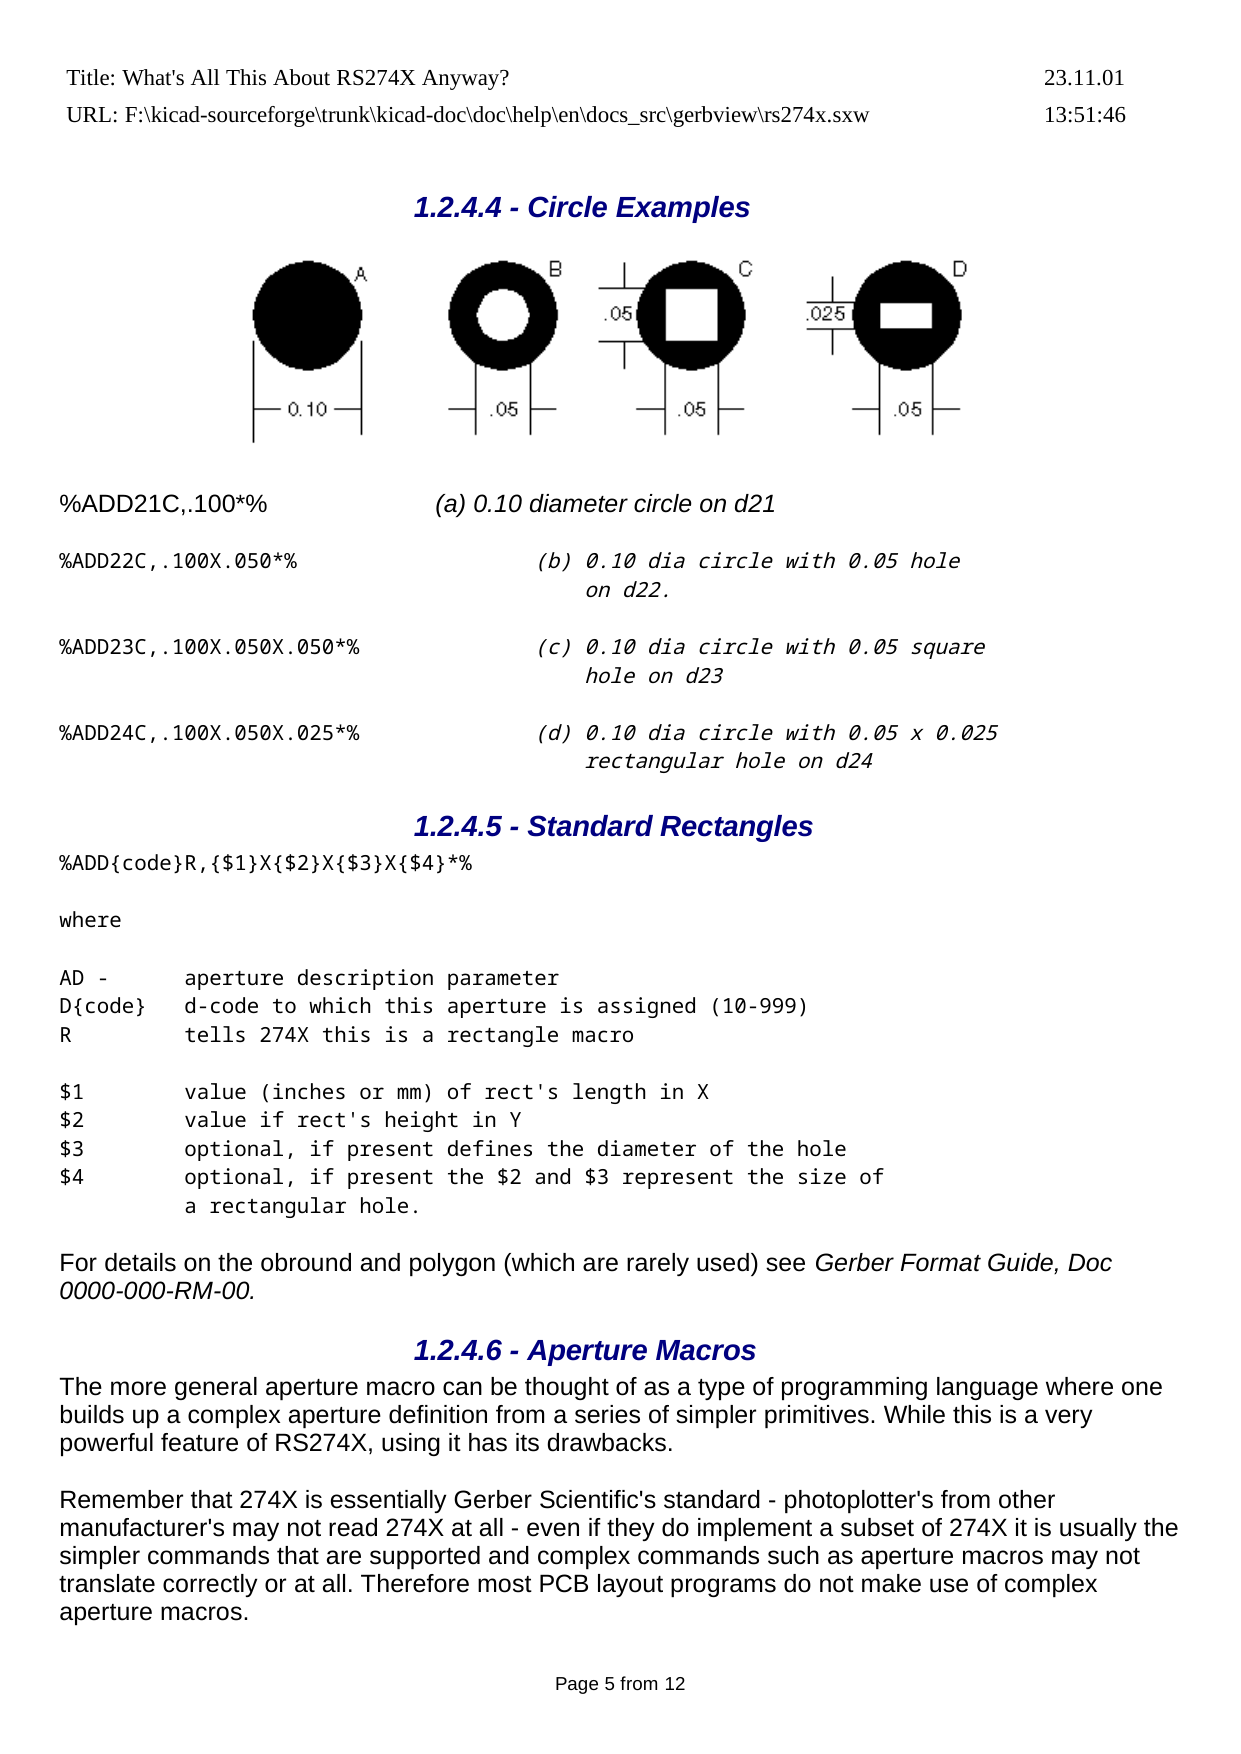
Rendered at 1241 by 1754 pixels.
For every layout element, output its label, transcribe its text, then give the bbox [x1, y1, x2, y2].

text The more general aperture macro can be thought of as a type of programming language where one builds up a complex aperture definition from a series of simpler primitives. While this is a very powerful feature of RS274X, using it has its drawbacks. [59, 1373, 1181, 1457]
subtitle Standard Rectangles [413, 810, 1181, 842]
subtitle Circle Examples [413, 191, 1181, 223]
picture [217, 237, 1023, 476]
text %ADD21C,.100*% (a) 0.10 diameter circle on d21 [59, 490, 1181, 518]
text hole on d23 [59, 661, 1181, 689]
subtitle Aperture Macros [413, 1334, 1181, 1367]
text $1 value (inches or mm) of rect's length in X [59, 1077, 1181, 1105]
text %ADD{code}R,{$1}X{$2}X{$3}X{$4}*% [59, 848, 1181, 877]
text R tells 274X this is a rectangle macro [59, 1019, 1181, 1048]
text %ADD22C,.100X.050*% (b) 0.10 dia circle with 0.05 hole [59, 546, 1181, 575]
text AD - aperture description parameter [59, 962, 1181, 991]
text on d22. [59, 575, 1181, 603]
text $4 optional, if present the $2 and $3 represent the size of [59, 1162, 1181, 1191]
text Remember that 274X is essentially Gerber Scientific's standard - photoplotter's from other manufacturer's may not read 274X at all - even if they do implement a subset of 274X it is usually the simpler commands that are supported and complex commands such as aperture macros may not translate correctly or at all. Therefore most PCB layout programs do not make use of complex aperture macros. [59, 1486, 1181, 1626]
text $2 value if rect's height in Y [59, 1105, 1181, 1134]
text %ADD24C,.100X.050X.025*% (d) 0.10 dia circle with 0.05 x 0.025 [59, 718, 1181, 746]
text a rectangular hole. [59, 1191, 1181, 1219]
text $3 optional, if present defines the diameter of the hole [59, 1134, 1181, 1162]
text For details on the obround and polygon (which are rarely used) see Gerber Format Guide, Doc 0000-000-RM-00. [59, 1249, 1181, 1305]
text %ADD23C,.100X.050X.050*% (c) 0.10 dia circle with 0.05 square [59, 632, 1181, 661]
text D{code} d-code to which this aperture is assigned (10-999) [59, 991, 1181, 1019]
text where [59, 905, 1181, 934]
text rectangular hole on d24 [59, 746, 1181, 775]
